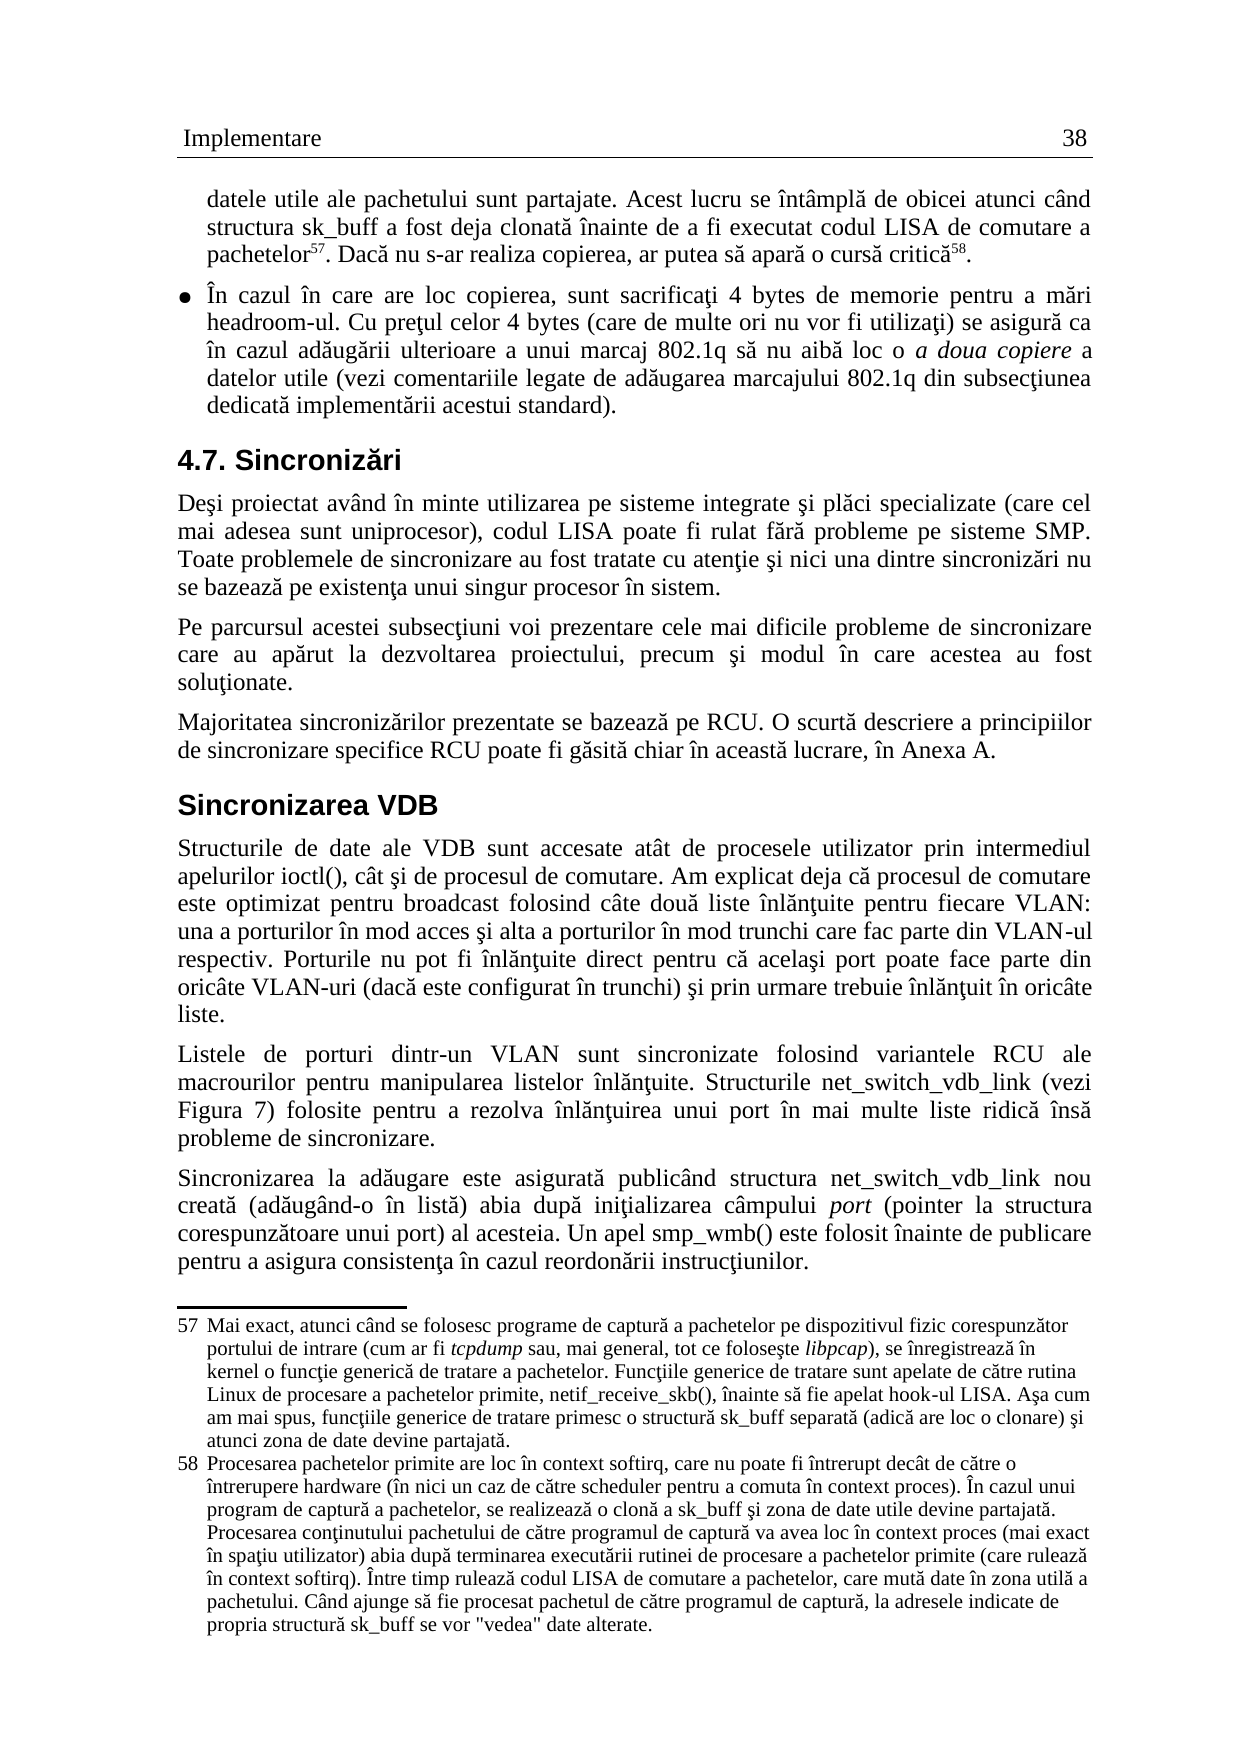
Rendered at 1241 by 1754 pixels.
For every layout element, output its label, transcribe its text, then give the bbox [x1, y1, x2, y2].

text Sincronizarea la adăugare este asigurată publicând structura net_switch_vdb_link nou creată (adăugând‑o în listă) abia după iniţializarea câmpului port (pointer la structura corespunzătoare unui port) al acesteia. Un apel smp_wmb() este folosit înainte de publicare pentru a asigura consistenţa în cazul reordonării instrucţiunilor. [177, 1164, 1093, 1275]
text Listele de porturi dintr‑un VLAN sunt sincronizate folosind variantele RCU ale macrourilor pentru manipularea listelor înlănţuite. Structurile net_switch_vdb_link (vezi Figura 7) folosite pentru a rezolva înlănţuirea unui port în mai multe liste ridică însă probleme de sincronizare. [177, 1041, 1093, 1151]
list În cazul în care are loc copierea, sunt sacrificaţi 4 bytes de memorie pentru a mări headroom‑ul. Cu preţul celor 4 bytes (care de multe ori nu vor fi utilizaţi) se asigură ca în cazul adăugării ulterioare a unui marcaj 802.1q să nu aibă loc o a doua copiere a datelor utile (vezi comentariile legate de adăugarea marcajului 802.1q din subsecţiunea dedicată implementării acestui standard). [177, 281, 1093, 419]
list Mai exact, atunci când se folosesc programe de captură a pachetelor pe dispozitivul fizic corespunzător portului de intrare (cum ar fi tcpdump sau, mai general, tot ce foloseşte libpcap), se înregistrează în kernel o funcţie generică de tratare a pachetelor. Funcţiile generice de tratare sunt apelate de către rutina Linux de procesare a pachetelor primite, netif_receive_skb(), înainte să fie apelat hook‑ul LISA. Aşa cum am mai spus, funcţiile generice de tratare primesc o structură sk_buff separată (adică are loc o clonare) şi atunci zona de date devine partajată. [177, 1313, 1093, 1452]
text Pe parcursul acestei subsecţiuni voi prezentare cele mai dificile probleme de sincronizare care au apărut la dezvoltarea proiectului, precum şi modul în care acestea au fost soluţionate. [177, 613, 1093, 696]
text Deşi proiectat având în minte utilizarea pe sisteme integrate şi plăci specializate (care cel mai adesea sunt uniprocesor), codul LISA poate fi rulat fără probleme pe sisteme SMP. Toate problemele de sincronizare au fost tratate cu atenţie şi nici una dintre sincronizări nu se bazează pe existenţa unui singur procesor în sistem. [177, 489, 1093, 600]
text Structurile de date ale VDB sunt accesate atât de procesele utilizator prin intermediul apelurilor ioctl(), cât şi de procesul de comutare. Am explicat deja că procesul de comutare este optimizat pentru broadcast folosind câte două liste înlănţuite pentru fiecare VLAN: una a porturilor în mod acces şi alta a porturilor în mod trunchi care fac parte din VLAN‑ul respectiv. Porturile nu pot fi înlănţuite direct pentru că acelaşi port poate face parte din oricâte VLAN‑uri (dacă este configurat în trunchi) şi prin urmare trebuie înlănţuit în oricâte liste. [177, 834, 1093, 1028]
subtitle Sincronizarea VDB [177, 789, 1093, 822]
subtitle Sincronizări [177, 444, 1093, 477]
list Procesarea pachetelor primite are loc în context softirq, care nu poate fi întrerupt decât de către o întrerupere hardware (în nici un caz de către scheduler pentru a comuta în context proces). În cazul unui program de captură a pachetelor, se realizează o clonă a sk_buff şi zona de date utile devine partajată. Procesarea conţinutului pachetului de către programul de captură va avea loc în context proces (mai exact în spaţiu utilizator) abia după terminarea executării rutinei de procesare a pachetelor primite (care rulează în context softirq). Între timp rulează codul LISA de comutare a pachetelor, care mută date în zona utilă a pachetului. Când ajunge să fie procesat pachetul de către programul de captură, la adresele indicate de propria structură sk_buff se vor "vedea" date alterate. [177, 1452, 1093, 1636]
text Majoritatea sincronizărilor prezentate se bazează pe RCU. O scurtă descriere a principiilor de sincronizare specifice RCU poate fi găsită chiar în această lucrare, în Anexa A. [177, 708, 1093, 764]
list datele utile ale pachetului sunt partajate. Acest lucru se întâmplă de obicei atunci când structura sk_buff a fost deja clonată înainte de a fi executat codul LISA de comutare a pachetelor. Dacă nu s‑ar realiza copierea, ar putea să apară o cursă critică. [177, 185, 1093, 268]
